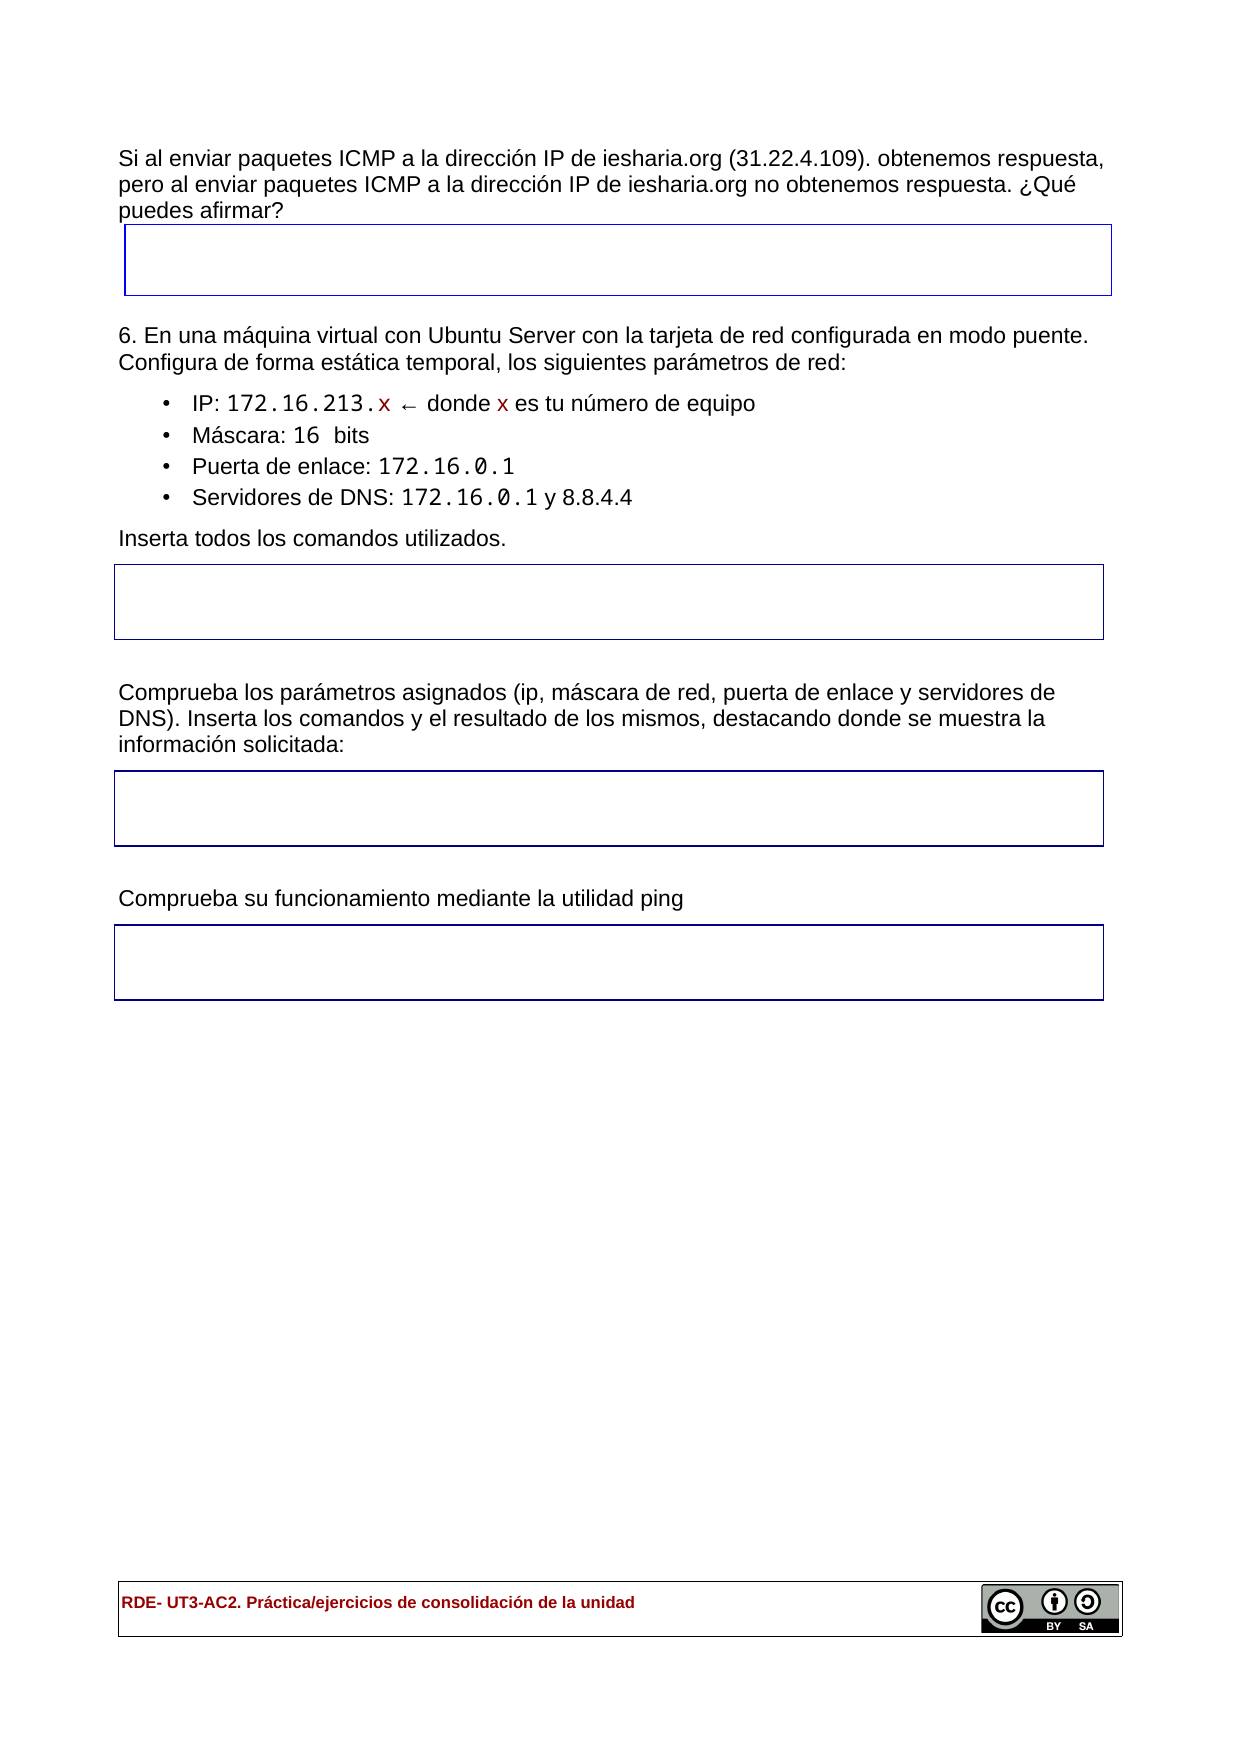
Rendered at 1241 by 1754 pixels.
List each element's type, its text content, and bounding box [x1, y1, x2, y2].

text Si al enviar paquetes ICMP a la dirección IP de iesharia.org (31.22.4.109). obtenemos respuesta, pero al enviar paquetes ICMP a la dirección IP de iesharia.org no obtenemos respuesta. ¿Qué puedes afirmar? [118, 144, 1122, 223]
list Puerta de enlace: 172.16.0.1 [162, 450, 1122, 481]
table_header [115, 772, 1103, 845]
table_header [115, 926, 1103, 999]
text Comprueba los parámetros asignados (ip, máscara de red, puerta de enlace y servidores de DNS). Inserta los comandos y el resultado de los mismos, destacando donde se muestra la información solicitada: [118, 679, 1122, 758]
table_header [126, 225, 1111, 295]
text 6. En una máquina virtual con Ubuntu Server con la tarjeta de red configurada en modo puente. Configura de forma estática temporal, los siguientes parámetros de red: [118, 322, 1122, 375]
list IP: 172.16.213.x ← donde x es tu número de equipo [162, 387, 1122, 418]
list Servidores de DNS: 172.16.0.1 y 8.8.4.4 [162, 481, 1122, 512]
text Inserta todos los comandos utilizados. [118, 525, 1122, 551]
text Comprueba su funcionamiento mediante la utilidad ping [118, 885, 1122, 912]
table_header [115, 565, 1103, 639]
list Máscara: 16 bits [162, 418, 1122, 450]
picture [981, 1584, 1119, 1633]
